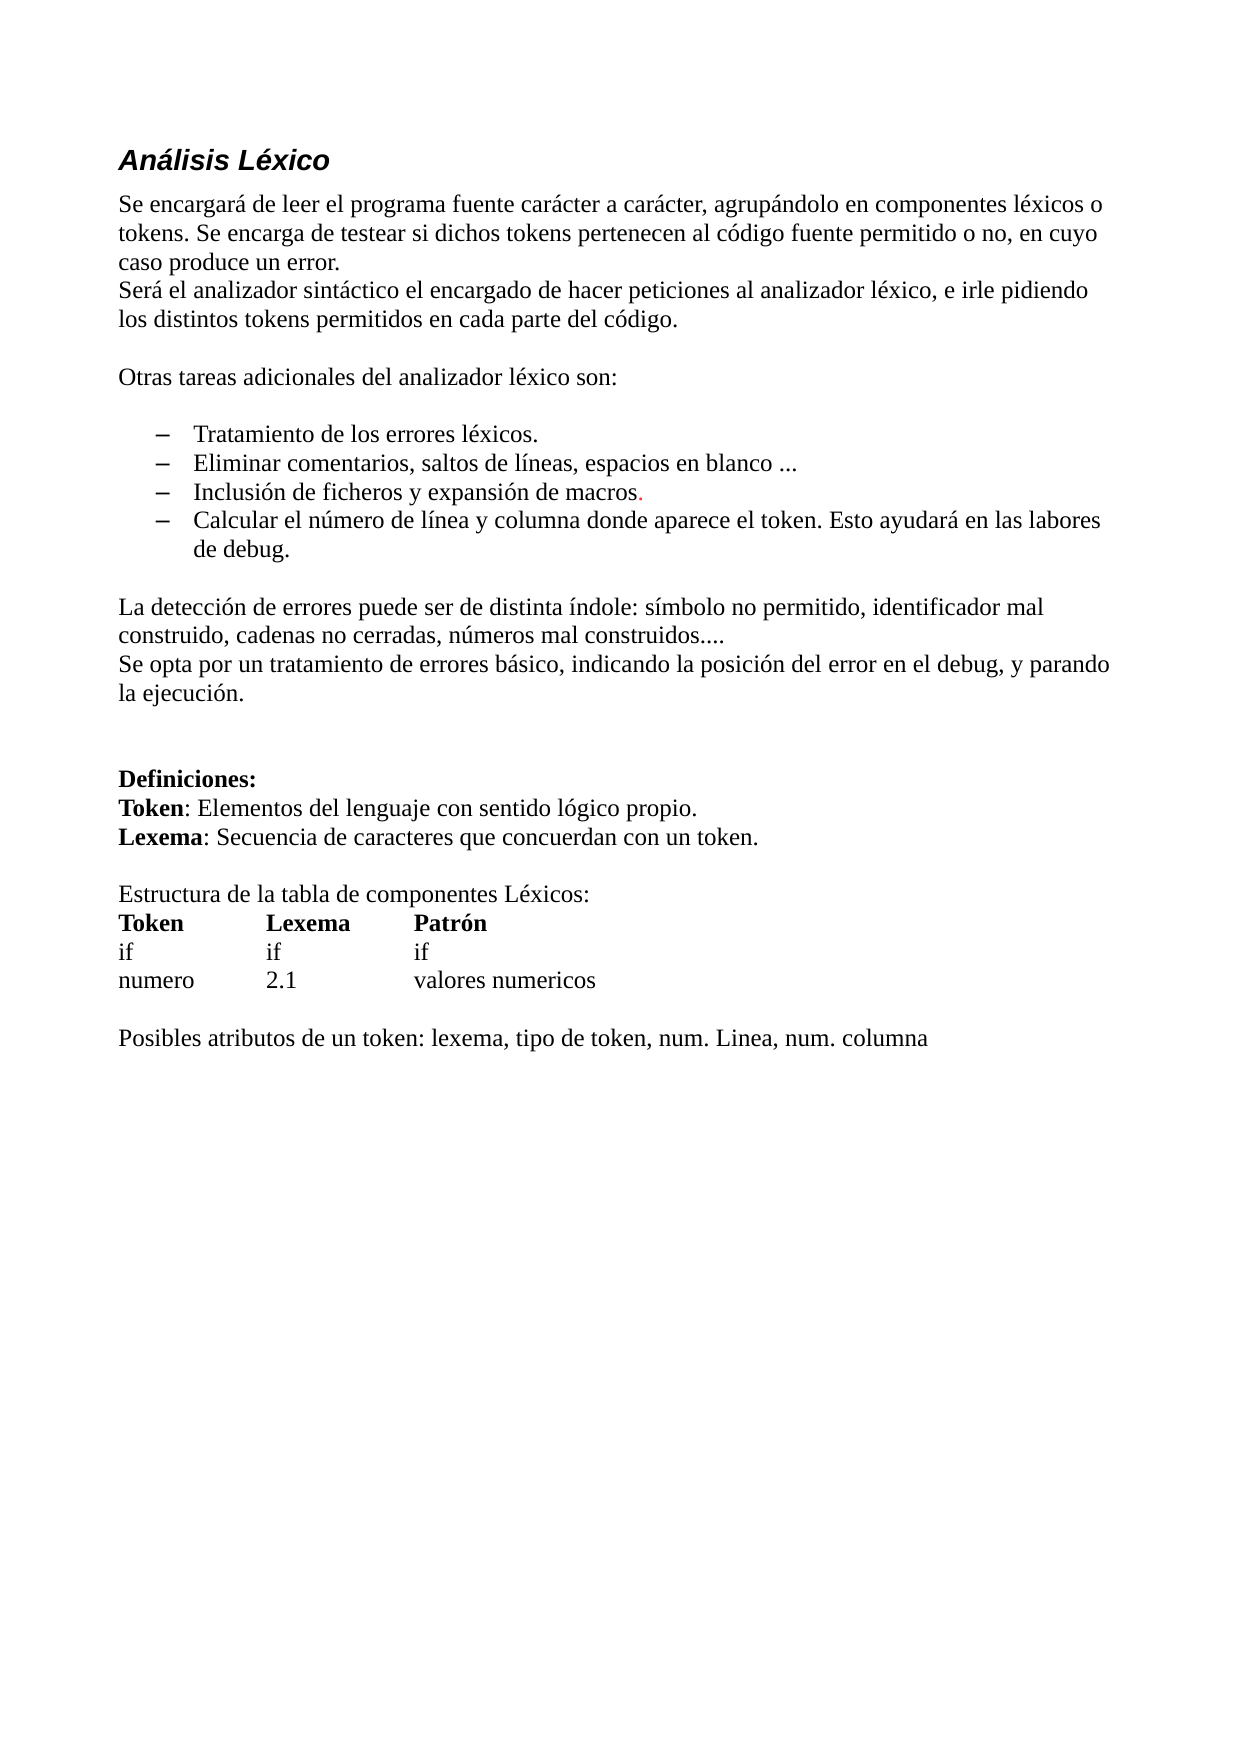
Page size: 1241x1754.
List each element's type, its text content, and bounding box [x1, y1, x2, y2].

list Tratamiento de los errores léxicos. [156, 419, 1122, 448]
text Será el analizador sintáctico el encargado de hacer peticiones al analizador léxico, e irle pidiendo los distintos tokens permitidos en cada parte del código. [118, 275, 1122, 333]
text Se encargará de leer el programa fuente carácter a carácter, agrupándolo en componentes léxicos o tokens. Se encarga de testear si dichos tokens pertenecen al código fuente permitido o no, en cuyo caso produce un error. [118, 189, 1122, 275]
text Lexema: Secuencia de caracteres que concuerdan con un token. [118, 822, 1122, 850]
text Posibles atributos de un token: lexema, tipo de token, num. Linea, num. columna [118, 1023, 1122, 1052]
list Inclusión de ficheros y expansión de macros. [156, 477, 1122, 505]
list Eliminar comentarios, saltos de líneas, espacios en blanco ... [156, 448, 1122, 477]
text Token Lexema Patrón [118, 908, 1122, 937]
text Definiciones: [118, 764, 1122, 793]
text numero 2.1 valores numericos [118, 965, 1122, 994]
text Se opta por un tratamiento de errores básico, indicando la posición del error en el debug, y parando la ejecución. [118, 649, 1122, 707]
text Estructura de la tabla de componentes Léxicos: [118, 879, 1122, 908]
text Otras tareas adicionales del analizador léxico son: [118, 362, 1122, 390]
text La detección de errores puede ser de distinta índole: símbolo no permitido, identificador mal construido, cadenas no cerradas, números mal construidos.... [118, 592, 1122, 649]
list Calcular el número de línea y columna donde aparece el token. Esto ayudará en las labores de debug. [156, 505, 1122, 563]
subtitle Análisis Léxico [118, 143, 1122, 177]
text if if if [118, 937, 1122, 965]
text Token: Elementos del lenguaje con sentido lógico propio. [118, 793, 1122, 822]
